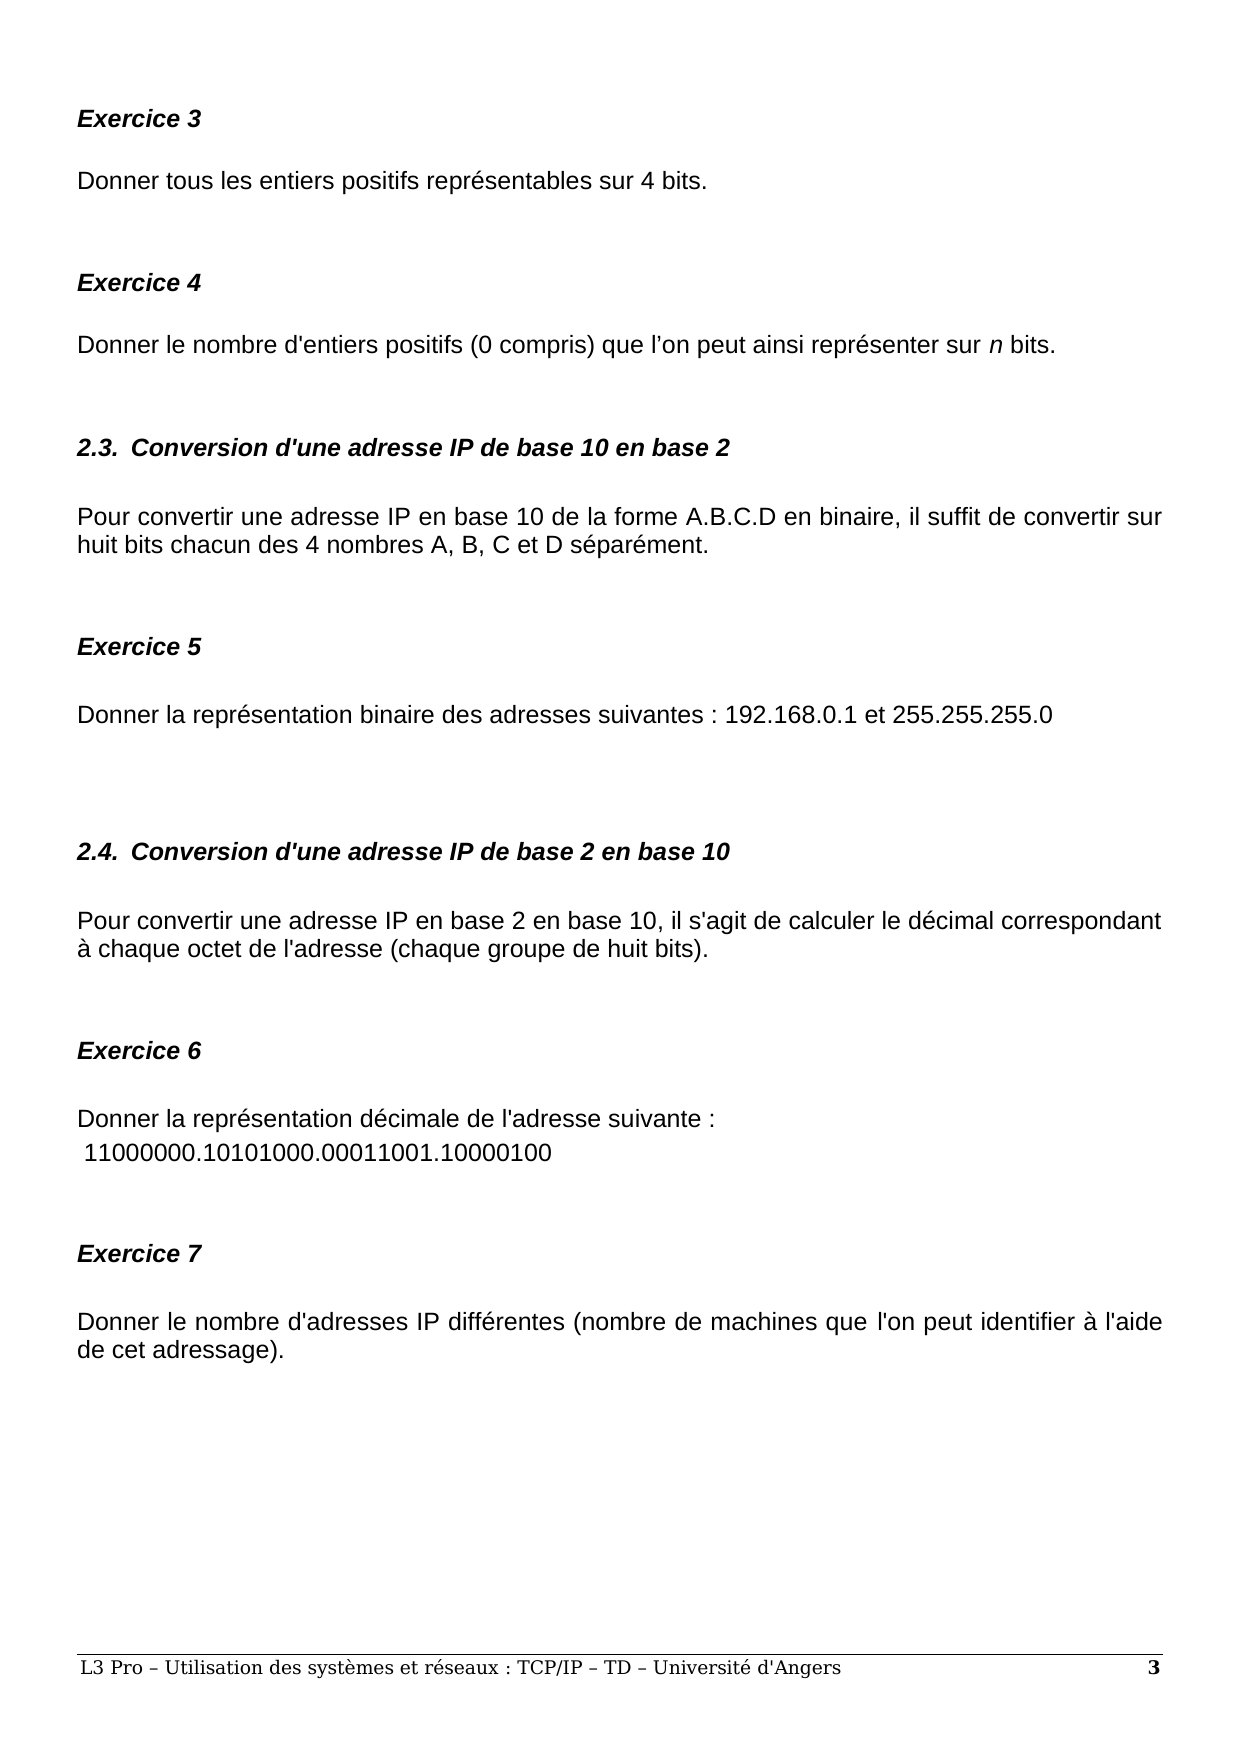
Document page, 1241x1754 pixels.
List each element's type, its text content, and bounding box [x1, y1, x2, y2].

text Exercice 4 [77, 269, 1163, 297]
text Donner la représentation décimale de l'adresse suivante : [77, 1104, 1163, 1132]
text Exercice 7 [77, 1240, 1163, 1268]
text Exercice 6 [77, 1036, 1163, 1064]
text Donner tous les entiers positifs représentables sur 4 bits. [77, 167, 1163, 195]
text Exercice 5 [77, 633, 1163, 661]
text 11000000.10101000.00011001.10000100 [77, 1138, 1163, 1166]
text Exercice 3 [77, 105, 1163, 161]
text Pour convertir une adresse IP en base 10 de la forme A.B.C.D en binaire, il suffit de convertir sur huit bits chacun des 4 nombres A, B, C et D séparément. [77, 503, 1163, 559]
text Pour convertir une adresse IP en base 2 en base 10, il s'agit de calculer le décimal correspondant à chaque octet de l'adresse (chaque groupe de huit bits). [77, 907, 1163, 963]
text Donner le nombre d'adresses IP différentes (nombre de machines que l'on peut identifier à l'aide de cet adressage). [77, 1308, 1163, 1364]
subtitle Conversion d'une adresse IP de base 10 en base 2 [77, 434, 1163, 462]
text Donner la représentation binaire des adresses suivantes : 192.168.0.1 et 255.255.255.0 [77, 701, 1163, 728]
subtitle Conversion d'une adresse IP de base 2 en base 10 [77, 837, 1163, 866]
text Donner le nombre d'entiers positifs (0 compris) que l’on peut ainsi représenter sur n bits. [77, 303, 1163, 359]
